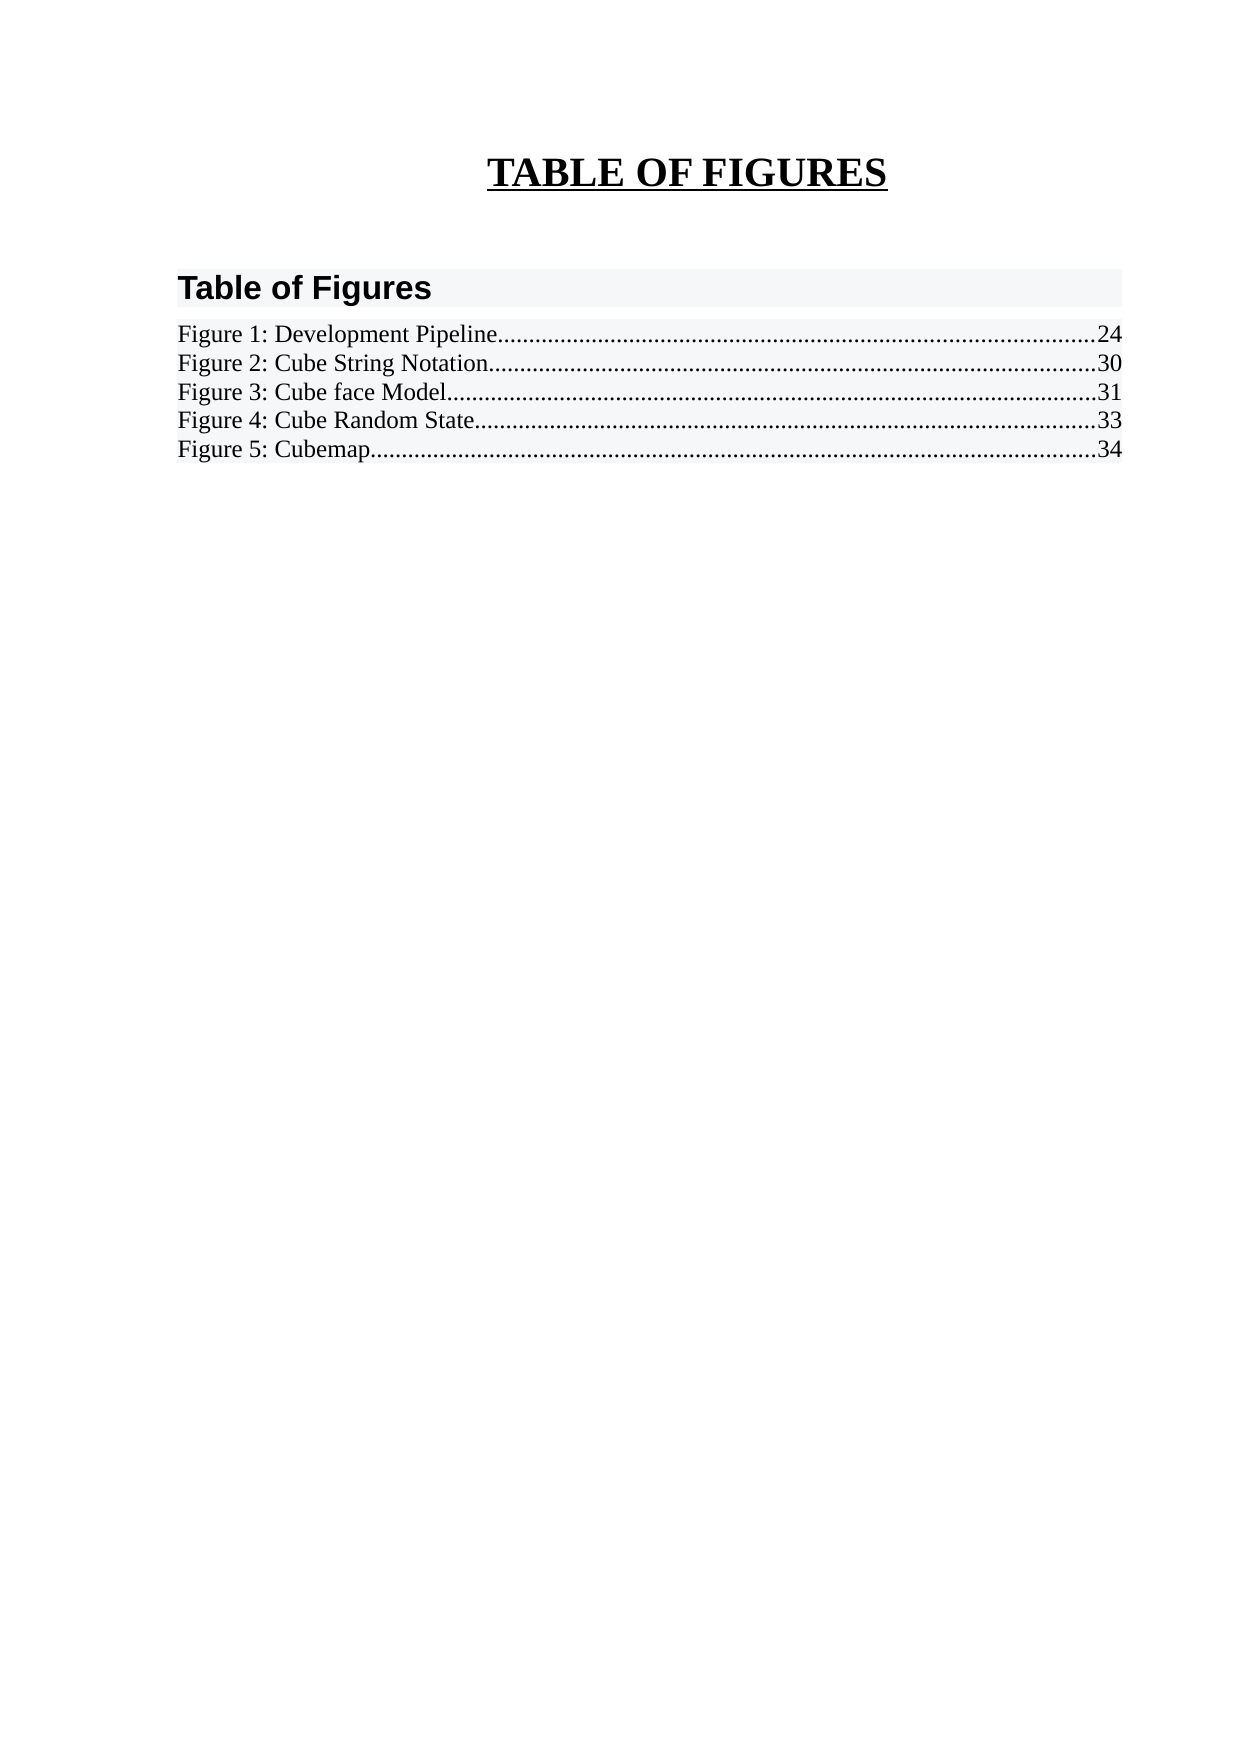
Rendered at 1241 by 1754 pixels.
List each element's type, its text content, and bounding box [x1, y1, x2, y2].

list TABLE OF FIGURES [215, 148, 1122, 196]
text Figure 5: Cubemap 34 [177, 434, 1122, 463]
text Figure 3: Cube face Model 31 [177, 377, 1122, 406]
subtitle Table of Figures [177, 268, 1122, 307]
text Figure 4: Cube Random State 33 [177, 406, 1122, 434]
text Figure 1: Development Pipeline 24 [177, 319, 1122, 348]
text Figure 2: Cube String Notation 30 [177, 348, 1122, 377]
